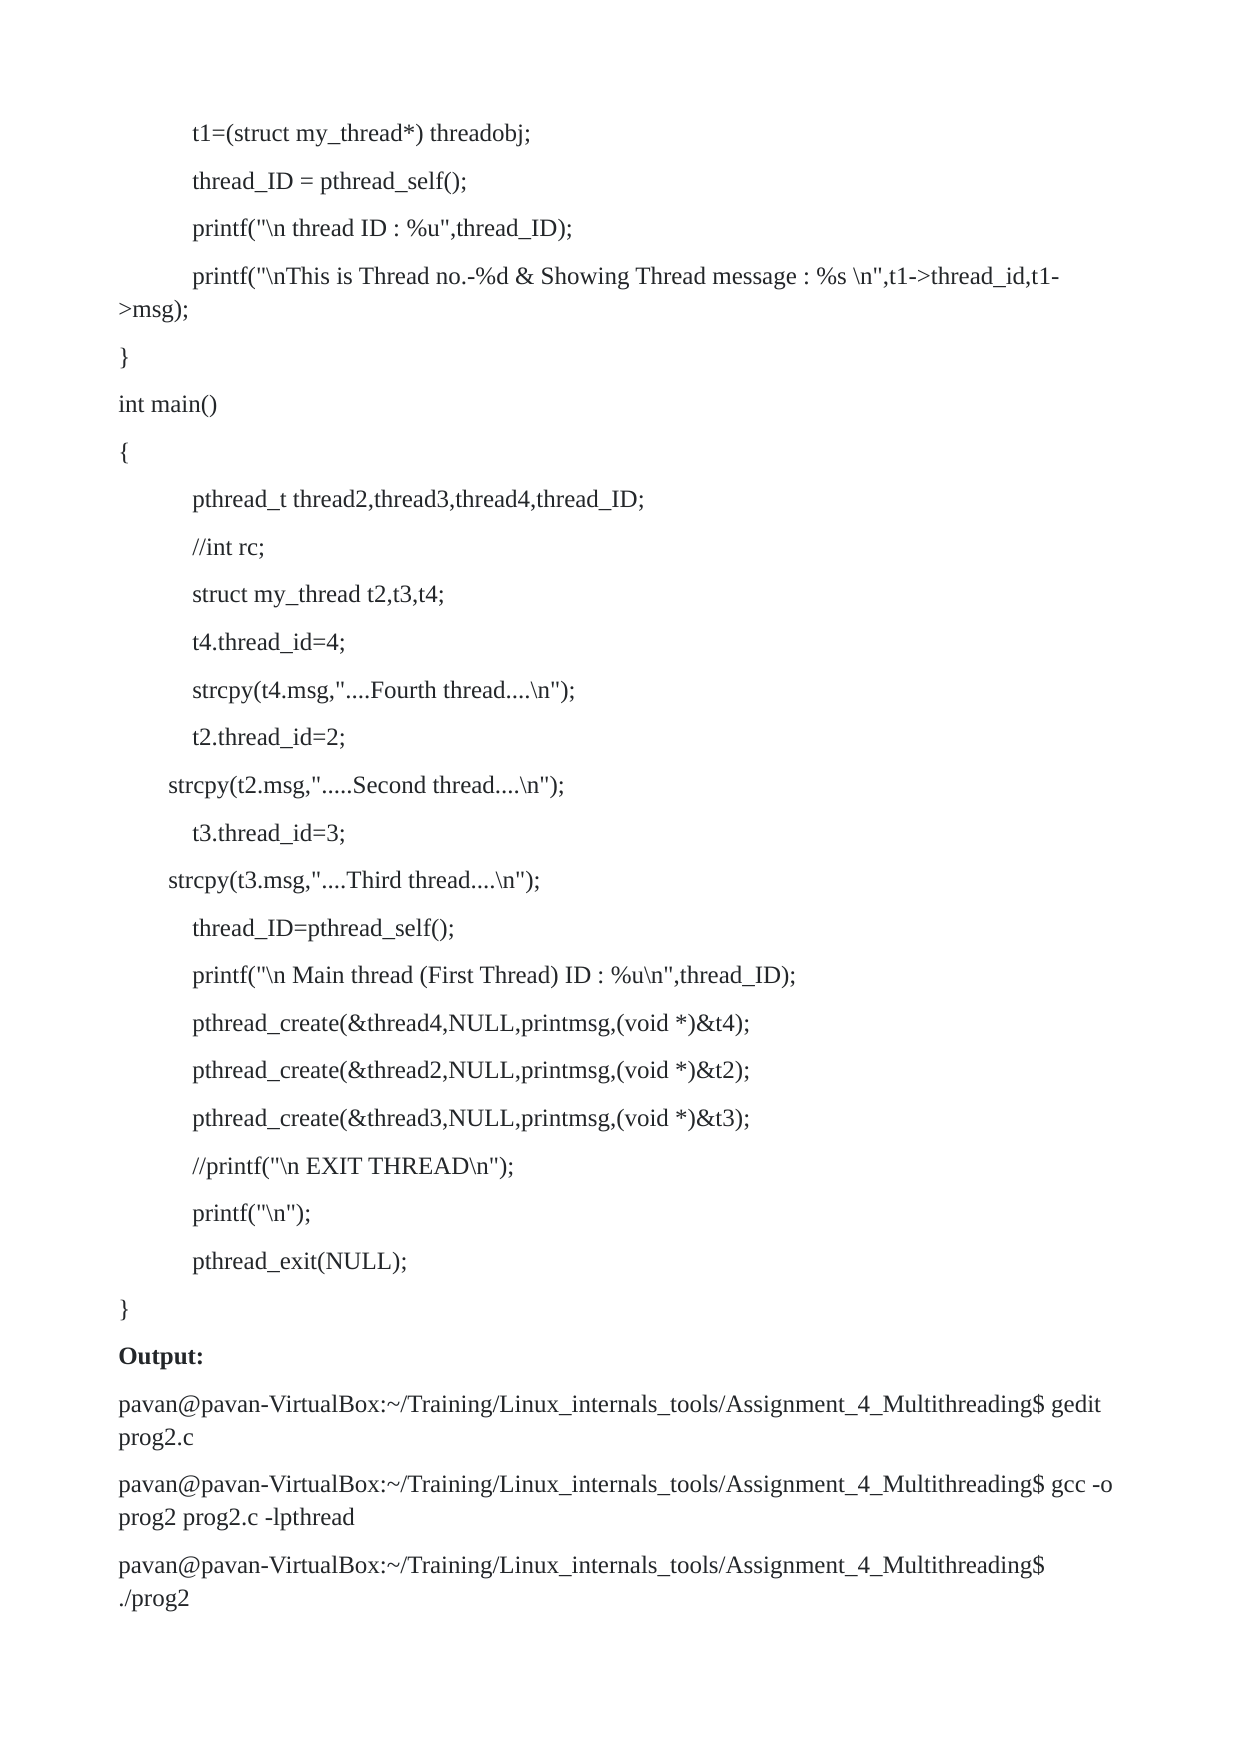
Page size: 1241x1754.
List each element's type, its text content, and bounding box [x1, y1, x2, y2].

text } [118, 342, 1122, 370]
text printf("\n Main thread (First Thread) ID : %u\n",thread_ID); [118, 960, 1122, 989]
text pavan@pavan-VirtualBox:~/Training/Linux_internals_tools/Assignment_4_Multithreading$ gedit prog2.c [118, 1389, 1122, 1451]
text pthread_t thread2,thread3,thread4,thread_ID; [118, 484, 1122, 513]
text t3.thread_id=3; [118, 818, 1122, 846]
text t4.thread_id=4; [118, 627, 1122, 656]
text } [118, 1294, 1122, 1322]
text strcpy(t2.msg,".....Second thread....\n"); [118, 770, 1122, 799]
text thread_ID = pthread_self(); [118, 166, 1122, 194]
text { [118, 437, 1122, 466]
text t1=(struct my_thread*) threadobj; [118, 118, 1122, 147]
text t2.thread_id=2; [118, 722, 1122, 751]
text pthread_exit(NULL); [118, 1246, 1122, 1275]
text int main() [118, 389, 1122, 418]
text printf("\n"); [118, 1198, 1122, 1227]
text printf("\n thread ID : %u",thread_ID); [118, 213, 1122, 242]
text pavan@pavan-VirtualBox:~/Training/Linux_internals_tools/Assignment_4_Multithreading$ ./prog2 [118, 1550, 1122, 1612]
text struct my_thread t2,t3,t4; [118, 579, 1122, 608]
text pthread_create(&thread3,NULL,printmsg,(void *)&t3); [118, 1103, 1122, 1132]
text strcpy(t4.msg,"....Fourth thread....\n"); [118, 675, 1122, 703]
text Output: [118, 1341, 1122, 1370]
text //int rc; [118, 532, 1122, 561]
text pavan@pavan-VirtualBox:~/Training/Linux_internals_tools/Assignment_4_Multithreading$ gcc -o prog2 prog2.c -lpthread [118, 1469, 1122, 1531]
text pthread_create(&thread2,NULL,printmsg,(void *)&t2); [118, 1056, 1122, 1084]
text strcpy(t3.msg,"....Third thread....\n"); [118, 865, 1122, 894]
text pthread_create(&thread4,NULL,printmsg,(void *)&t4); [118, 1008, 1122, 1037]
text //printf("\n EXIT THREAD\n"); [118, 1151, 1122, 1179]
text thread_ID=pthread_self(); [118, 913, 1122, 942]
text printf("\nThis is Thread no.-%d & Showing Thread message : %s \n",t1->thread_id,t1->msg); [118, 261, 1122, 323]
